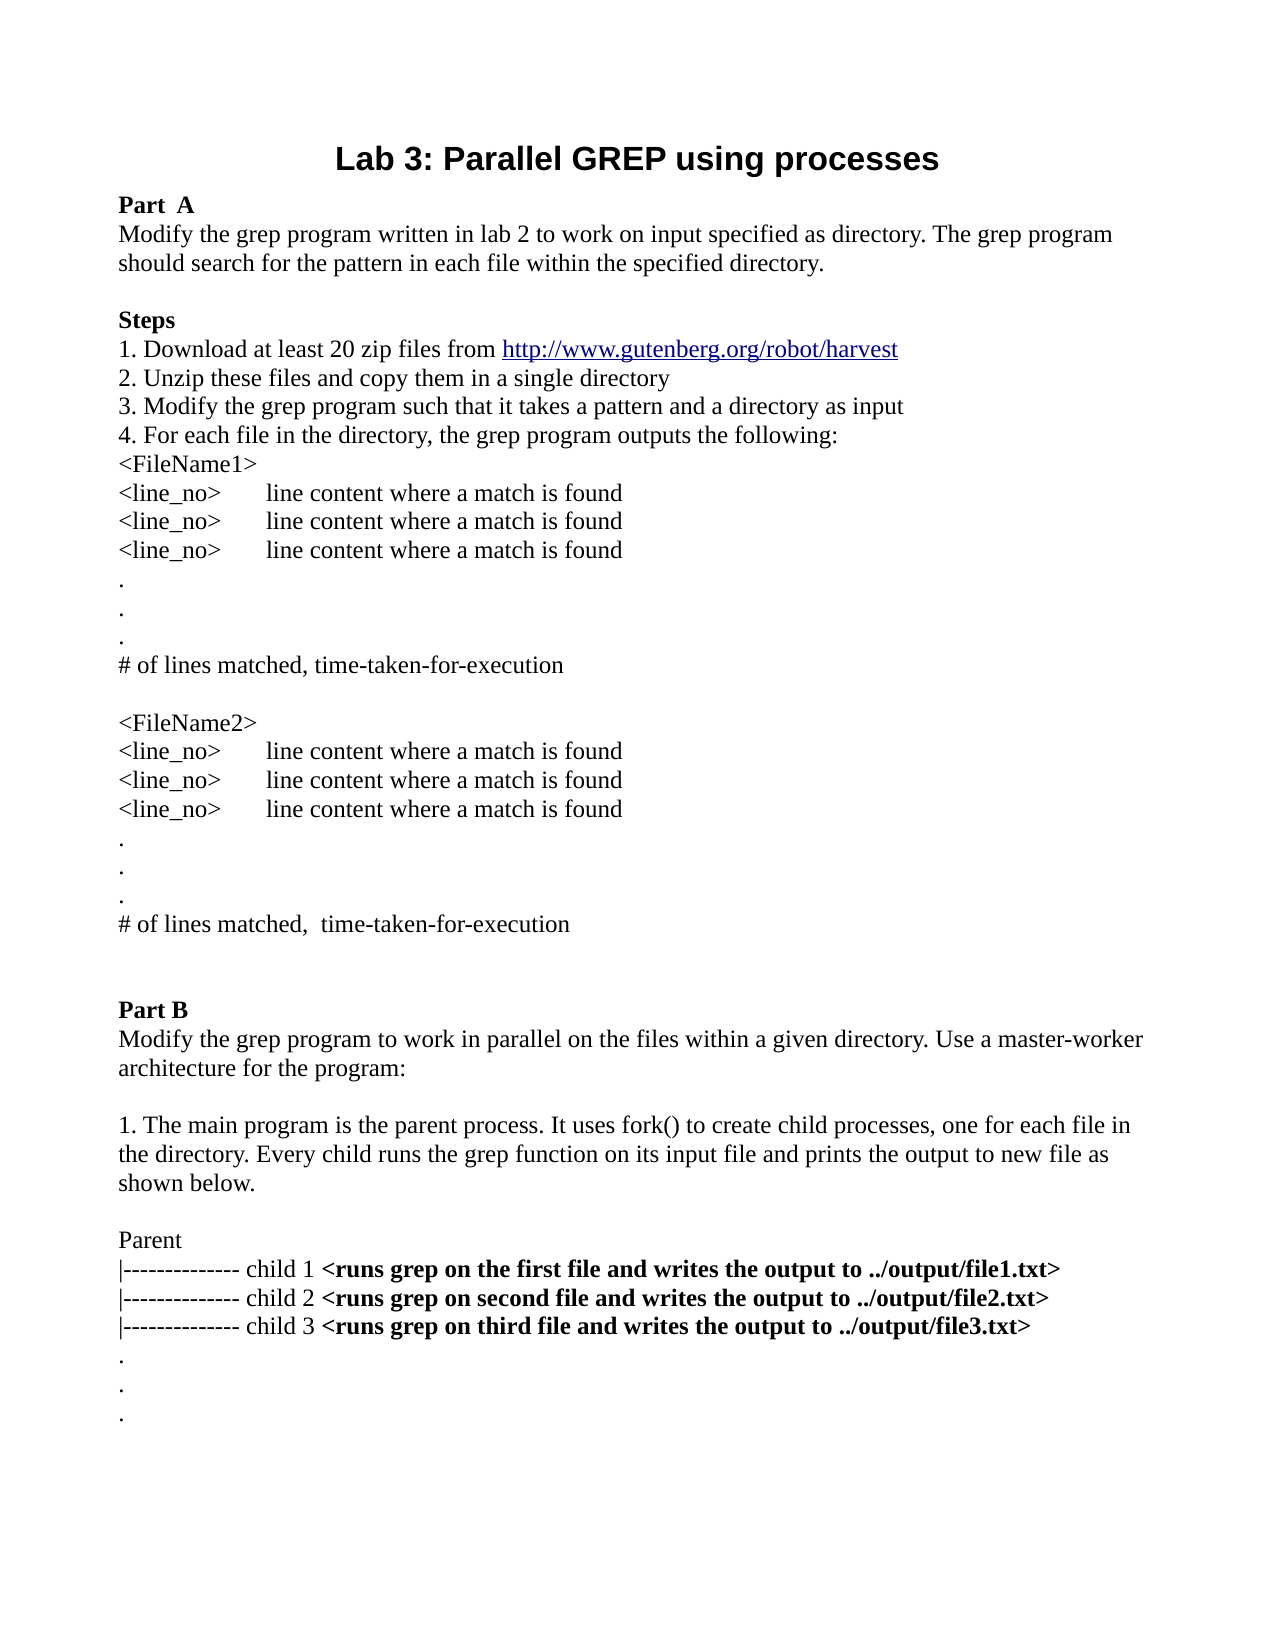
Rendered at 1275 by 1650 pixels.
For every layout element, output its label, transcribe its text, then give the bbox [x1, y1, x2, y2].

text Part B [118, 995, 1157, 1024]
text . [118, 621, 1157, 650]
text |-------------- child 1 <runs grep on the first file and writes the output to ../output/file1.txt> [118, 1254, 1157, 1283]
text . [118, 1398, 1157, 1426]
text # of lines matched, time-taken-for-execution [118, 909, 1157, 938]
text . [118, 823, 1157, 851]
text Modify the grep program written in lab 2 to work on input specified as directory. The grep program should search for the pattern in each file within the specified directory. [118, 219, 1157, 276]
text . [118, 1340, 1157, 1369]
text . [118, 564, 1157, 593]
text 4. For each file in the directory, the grep program outputs the following: [118, 420, 1157, 449]
text <line_no> line content where a match is found [118, 535, 1157, 564]
text 1. The main program is the parent process. It uses fork() to create child processes, one for each file in the directory. Every child runs the grep function on its input file and prints the output to new file as shown below. [118, 1110, 1157, 1196]
text . [118, 1369, 1157, 1398]
text . [118, 851, 1157, 880]
text Steps [118, 305, 1157, 334]
text 2. Unzip these files and copy them in a single directory [118, 363, 1157, 391]
text Part A [118, 190, 1157, 219]
text Parent [118, 1225, 1157, 1254]
text <FileName2> [118, 708, 1157, 736]
subtitle Lab 3: Parallel GREP using processes [118, 139, 1157, 178]
text 3. Modify the grep program such that it takes a pattern and a directory as input [118, 391, 1157, 420]
text # of lines matched, time-taken-for-execution [118, 650, 1157, 679]
text <line_no> line content where a match is found [118, 765, 1157, 794]
text Modify the grep program to work in parallel on the files within a given directory. Use a master-worker architecture for the program: [118, 1024, 1157, 1081]
text <line_no> line content where a match is found [118, 794, 1157, 823]
text . [118, 880, 1157, 909]
text <line_no> line content where a match is found [118, 736, 1157, 765]
text |-------------- child 2 <runs grep on second file and writes the output to ../output/file2.txt> [118, 1283, 1157, 1311]
text 1. Download at least 20 zip files from http://www.gutenberg.org/robot/harvest [118, 334, 1157, 363]
text <line_no> line content where a match is found [118, 506, 1157, 535]
text |-------------- child 3 <runs grep on third file and writes the output to ../output/file3.txt> [118, 1311, 1157, 1340]
text <line_no> line content where a match is found [118, 478, 1157, 506]
text . [118, 593, 1157, 621]
text <FileName1> [118, 449, 1157, 478]
